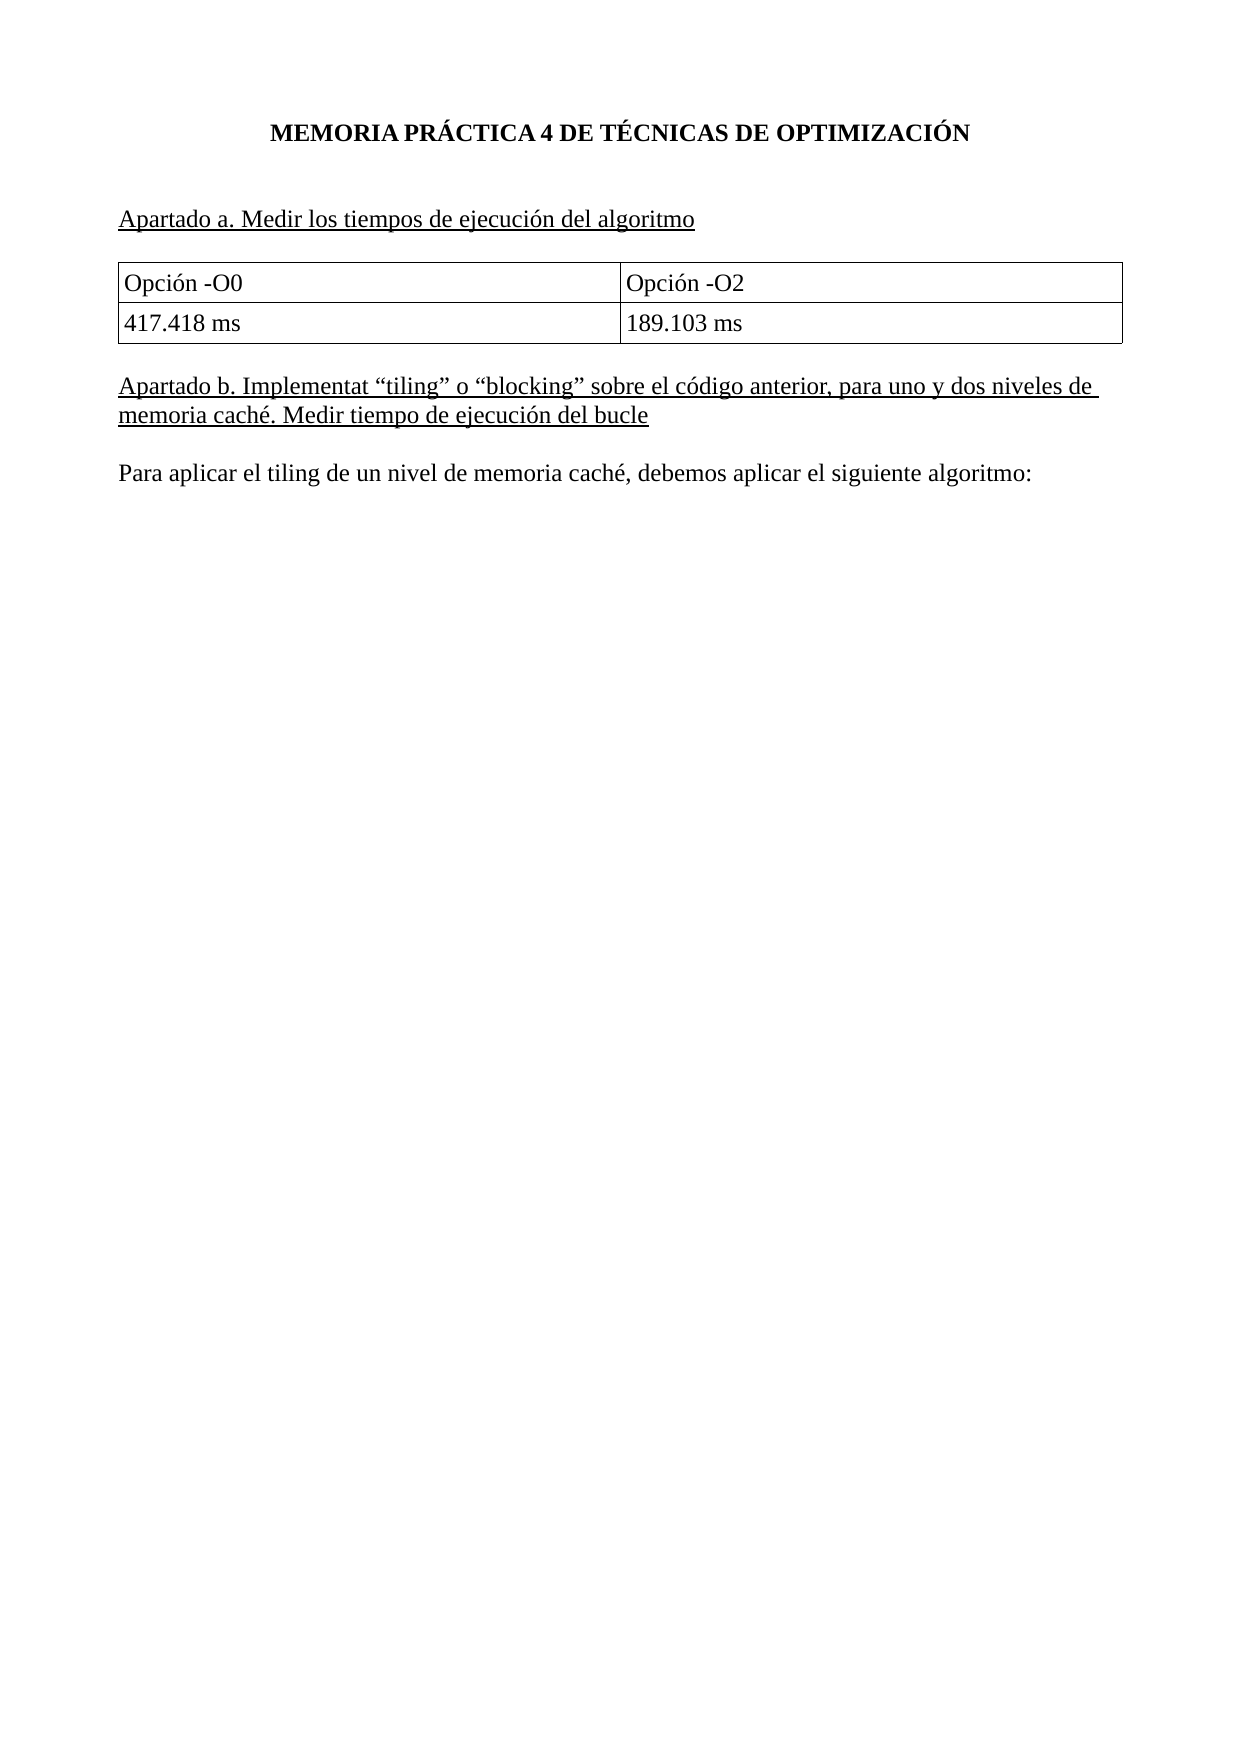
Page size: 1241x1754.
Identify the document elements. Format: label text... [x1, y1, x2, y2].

text Para aplicar el tiling de un nivel de memoria caché, debemos aplicar el siguiente algoritmo: [118, 458, 1122, 486]
table_cell 189.103 ms [621, 303, 1122, 342]
text Apartado b. Implementat “tiling” o “blocking” sobre el código anterior, para uno y dos niveles de memoria caché. Medir tiempo de ejecución del bucle [118, 371, 1122, 429]
text Apartado a. Medir los tiempos de ejecución del algoritmo [118, 204, 1122, 233]
table_cell 417.418 ms [119, 303, 620, 342]
table_header Opción -O0 [119, 263, 620, 302]
text MEMORIA PRÁCTICA 4 DE TÉCNICAS DE OPTIMIZACIÓN [118, 118, 1122, 147]
table_header Opción -O2 [621, 263, 1122, 302]
